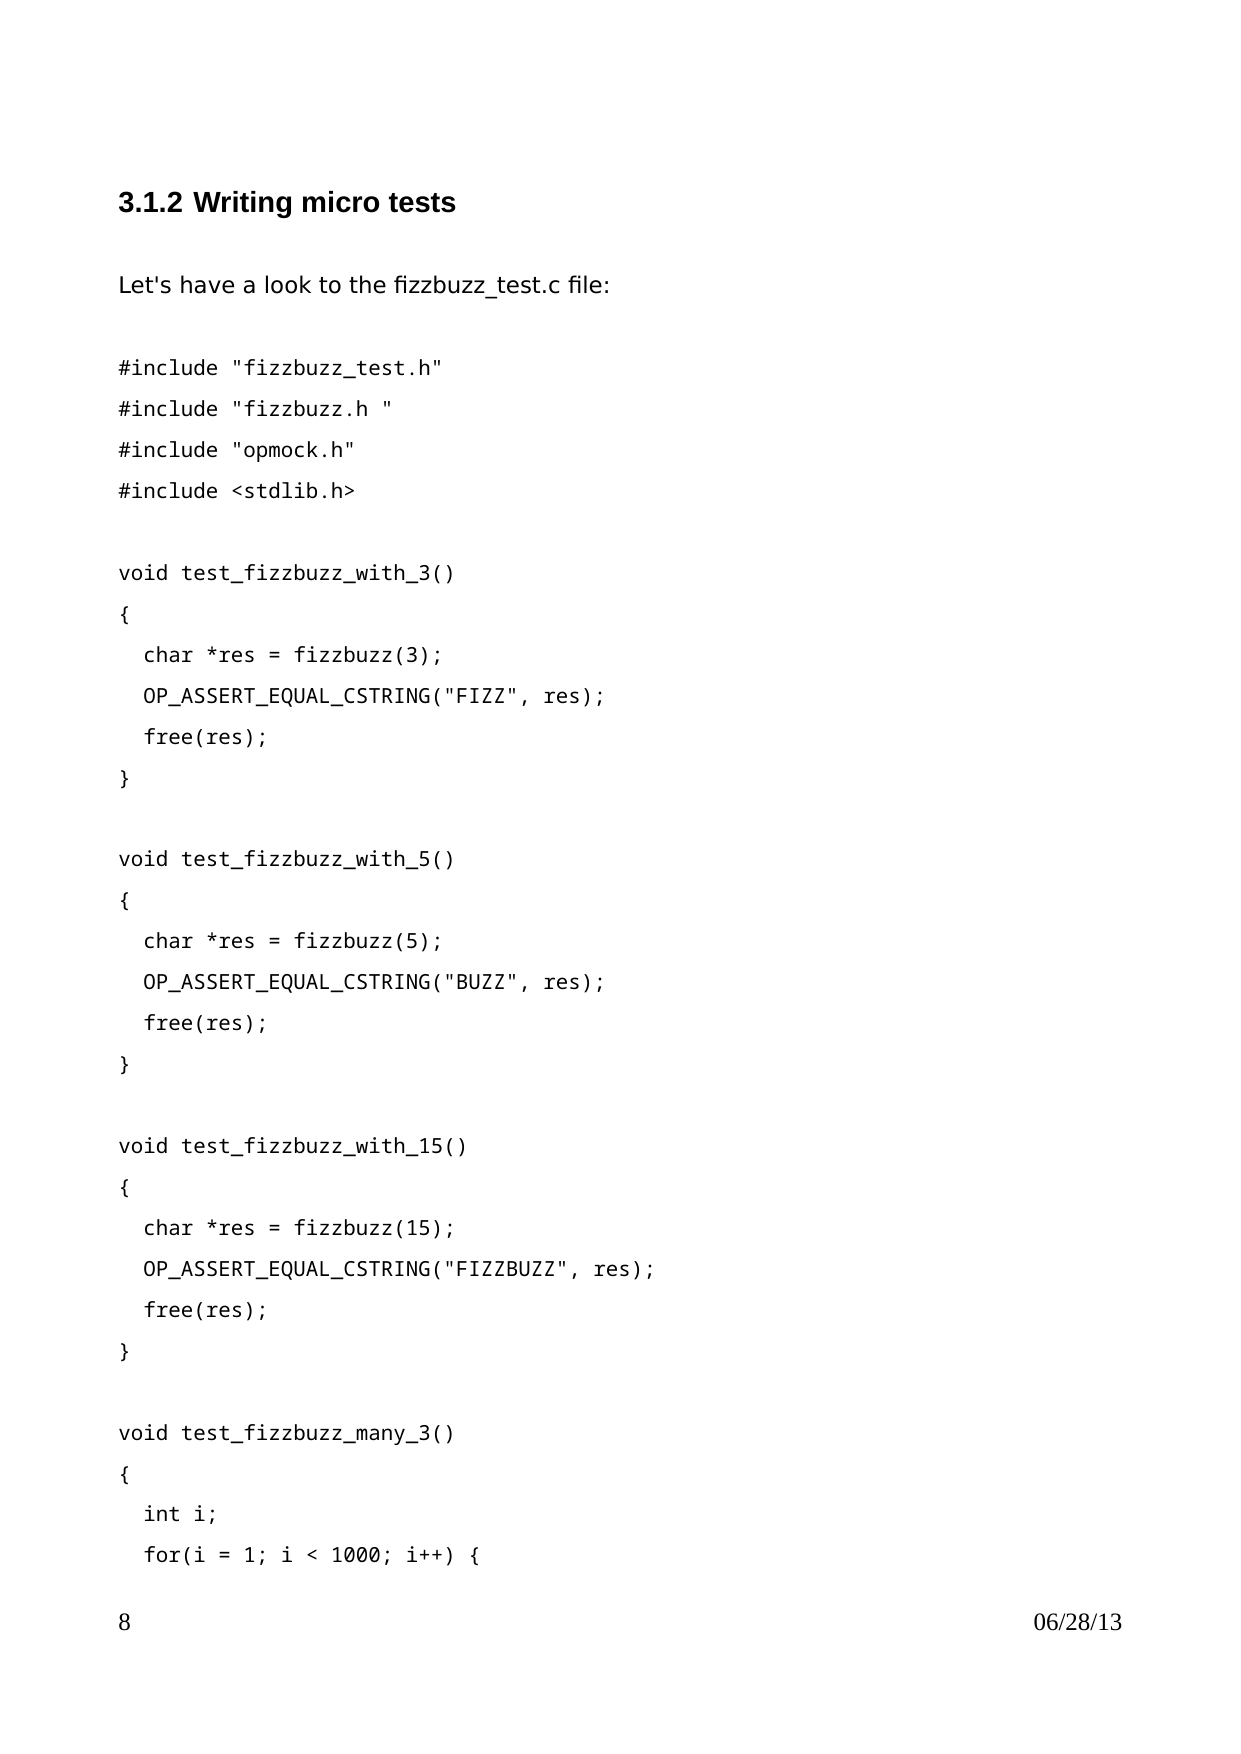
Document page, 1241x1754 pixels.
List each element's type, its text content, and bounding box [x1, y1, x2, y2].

text free(res); [118, 1295, 1122, 1323]
text for(i = 1; i < 1000; i++) { [118, 1541, 1122, 1569]
text OP_ASSERT_EQUAL_CSTRING("FIZZBUZZ", res); [118, 1254, 1122, 1282]
text char *res = fizzbuzz(15); [118, 1213, 1122, 1241]
text char *res = fizzbuzz(5); [118, 926, 1122, 955]
text #include <stdlib.h> [118, 476, 1122, 504]
text #include "fizzbuzz_test.h" [118, 353, 1122, 382]
text void test_fizzbuzz_with_3() [118, 558, 1122, 586]
text #include "opmock.h" [118, 435, 1122, 464]
text void test_fizzbuzz_with_15() [118, 1131, 1122, 1159]
text } [118, 763, 1122, 791]
text Let's have a look to the fizzbuzz_test.c file: [118, 272, 1122, 299]
text OP_ASSERT_EQUAL_CSTRING("BUZZ", res); [118, 967, 1122, 996]
text char *res = fizzbuzz(3); [118, 640, 1122, 668]
text { [118, 599, 1122, 627]
text void test_fizzbuzz_with_5() [118, 844, 1122, 873]
subtitle Writing micro tests [118, 185, 1122, 218]
text int i; [118, 1499, 1122, 1528]
text { [118, 886, 1122, 914]
text void test_fizzbuzz_many_3() [118, 1418, 1122, 1446]
text { [118, 1172, 1122, 1201]
text OP_ASSERT_EQUAL_CSTRING("FIZZ", res); [118, 681, 1122, 709]
text free(res); [118, 1008, 1122, 1037]
text { [118, 1459, 1122, 1487]
text #include "fizzbuzz.h " [118, 394, 1122, 423]
text } [118, 1336, 1122, 1364]
text free(res); [118, 722, 1122, 750]
text } [118, 1049, 1122, 1078]
